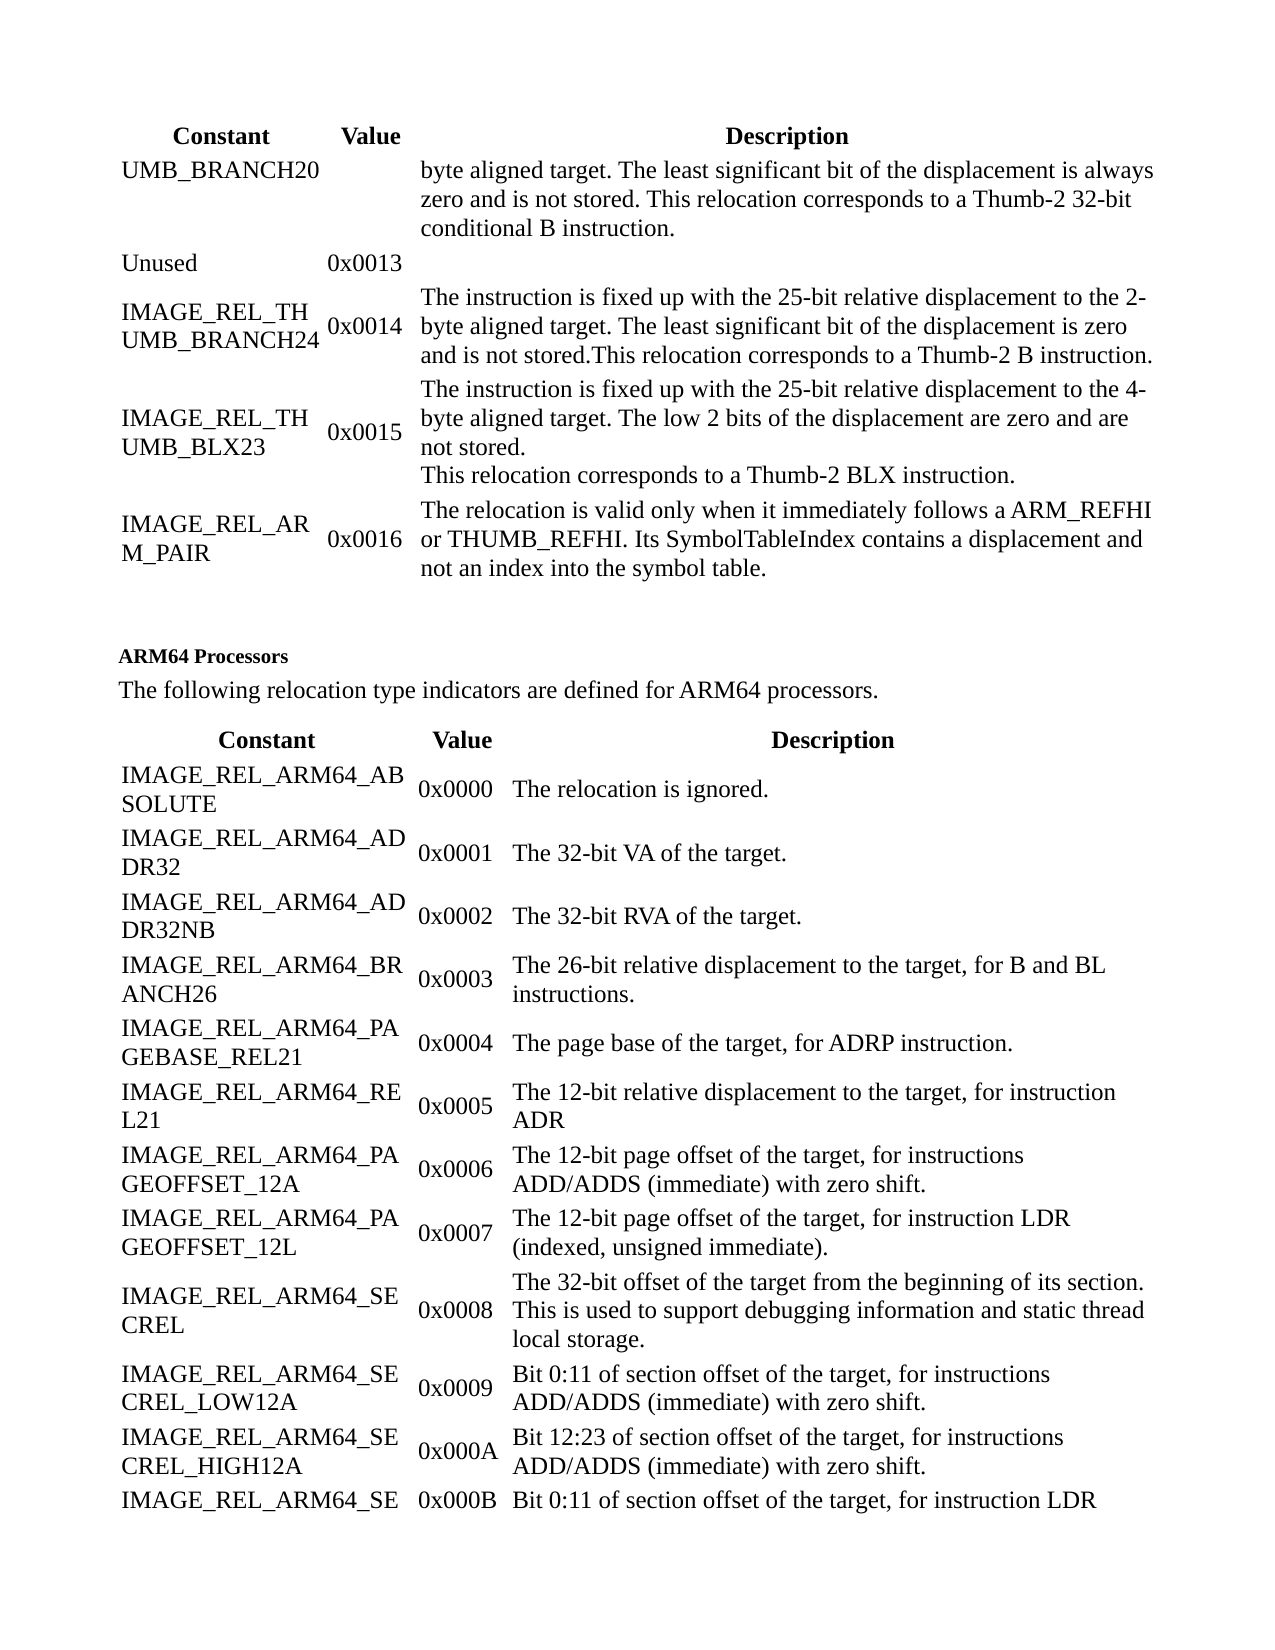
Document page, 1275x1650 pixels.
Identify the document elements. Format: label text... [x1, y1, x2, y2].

table_cell IMAGE_REL_THUMB_BRANCH24 [118, 279, 324, 371]
table_header Description [509, 723, 1157, 757]
table_cell The 12-bit relative displacement to the target, for instruction ADR [509, 1074, 1157, 1137]
table_cell The 32-bit VA of the target. [509, 820, 1157, 884]
table_cell 0x0001 [415, 820, 509, 884]
table_cell The relocation is ignored. [509, 757, 1157, 820]
table_cell IMAGE_REL_ARM64_SECREL_LOW12A [118, 1356, 415, 1419]
table_cell UMB_BRANCH20 [118, 153, 324, 245]
table_cell IMAGE_REL_ARM64_ADDR32 [118, 820, 415, 884]
table_cell IMAGE_REL_THUMB_BLX23 [118, 371, 324, 492]
table_cell The 12-bit page offset of the target, for instruction LDR (indexed, unsigned immediate). [509, 1200, 1157, 1264]
table_cell 0x000B [415, 1483, 509, 1517]
table_cell Bit 0:11 of section offset of the target, for instruction LDR [509, 1483, 1157, 1517]
table_cell IMAGE_REL_ARM64_PAGEOFFSET_12L [118, 1200, 415, 1264]
table_cell 0x000A [415, 1419, 509, 1482]
table_cell 0x0009 [415, 1356, 509, 1419]
table_cell 0x0013 [324, 245, 417, 279]
table_cell The page base of the target, for ADRP instruction. [509, 1010, 1157, 1074]
table_cell IMAGE_REL_ARM64_SECREL_HIGH12A [118, 1419, 415, 1482]
table_header Value [324, 118, 417, 153]
table_cell 0x0014 [324, 279, 417, 371]
table_cell IMAGE_REL_ARM64_PAGEOFFSET_12A [118, 1137, 415, 1200]
table_cell [418, 245, 1157, 279]
table_cell [324, 153, 417, 245]
table_cell 0x0003 [415, 947, 509, 1010]
table_cell 0x0002 [415, 884, 509, 947]
table_cell 0x0005 [415, 1074, 509, 1137]
table_cell 0x0007 [415, 1200, 509, 1264]
table_cell byte aligned target. The least significant bit of the displacement is always zero and is not stored. This relocation corresponds to a Thumb-2 32-bit conditional B instruction. [418, 153, 1157, 245]
table_cell IMAGE_REL_ARM64_SECREL [118, 1264, 415, 1356]
table_cell The 32-bit offset of the target from the beginning of its section. This is used to support debugging information and static thread local storage. [509, 1264, 1157, 1356]
table_cell IMAGE_REL_ARM64_ABSOLUTE [118, 757, 415, 820]
table_cell IMAGE_REL_ARM64_REL21 [118, 1074, 415, 1137]
table_cell 0x0015 [324, 371, 417, 492]
table_cell 0x0016 [324, 492, 417, 584]
table_cell IMAGE_REL_ARM_PAIR [118, 492, 324, 584]
table_cell Unused [118, 245, 324, 279]
table_header Constant [118, 723, 415, 757]
table_cell IMAGE_REL_ARM64_ADDR32NB [118, 884, 415, 947]
table_cell IMAGE_REL_ARM64_PAGEBASE_REL21 [118, 1010, 415, 1074]
subtitle ARM64 Processors [118, 644, 1157, 668]
table_cell 0x0000 [415, 757, 509, 820]
table_cell IMAGE_REL_ARM64_SE [118, 1483, 415, 1517]
table_cell 0x0004 [415, 1010, 509, 1074]
table_cell The 32-bit RVA of the target. [509, 884, 1157, 947]
table_cell Bit 12:23 of section offset of the target, for instructions ADD/ADDS (immediate) with zero shift. [509, 1419, 1157, 1482]
text The following relocation type indicators are defined for ARM64 processors. [118, 675, 1157, 703]
table_cell The instruction is fixed up with the 25-bit relative displacement to the 2-byte aligned target. The least significant bit of the displacement is zero and is not stored.This relocation corresponds to a Thumb-2 B instruction. [418, 279, 1157, 371]
table_header Value [415, 723, 509, 757]
table_cell 0x0008 [415, 1264, 509, 1356]
table_header Constant [118, 118, 324, 153]
table_cell The 12-bit page offset of the target, for instructions ADD/ADDS (immediate) with zero shift. [509, 1137, 1157, 1200]
table_cell The 26-bit relative displacement to the target, for B and BL instructions. [509, 947, 1157, 1010]
table_cell IMAGE_REL_ARM64_BRANCH26 [118, 947, 415, 1010]
table_cell 0x0006 [415, 1137, 509, 1200]
table_header Description [418, 118, 1157, 153]
table_cell Bit 0:11 of section offset of the target, for instructions ADD/ADDS (immediate) with zero shift. [509, 1356, 1157, 1419]
table_cell The relocation is valid only when it immediately follows a ARM_REFHI or THUMB_REFHI. Its SymbolTableIndex contains a displacement and not an index into the symbol table. [418, 492, 1157, 584]
table_cell The instruction is fixed up with the 25-bit relative displacement to the 4-byte aligned target. The low 2 bits of the displacement are zero and are not stored. This relocation corresponds to a Thumb-2 BLX instruction. [418, 371, 1157, 492]
